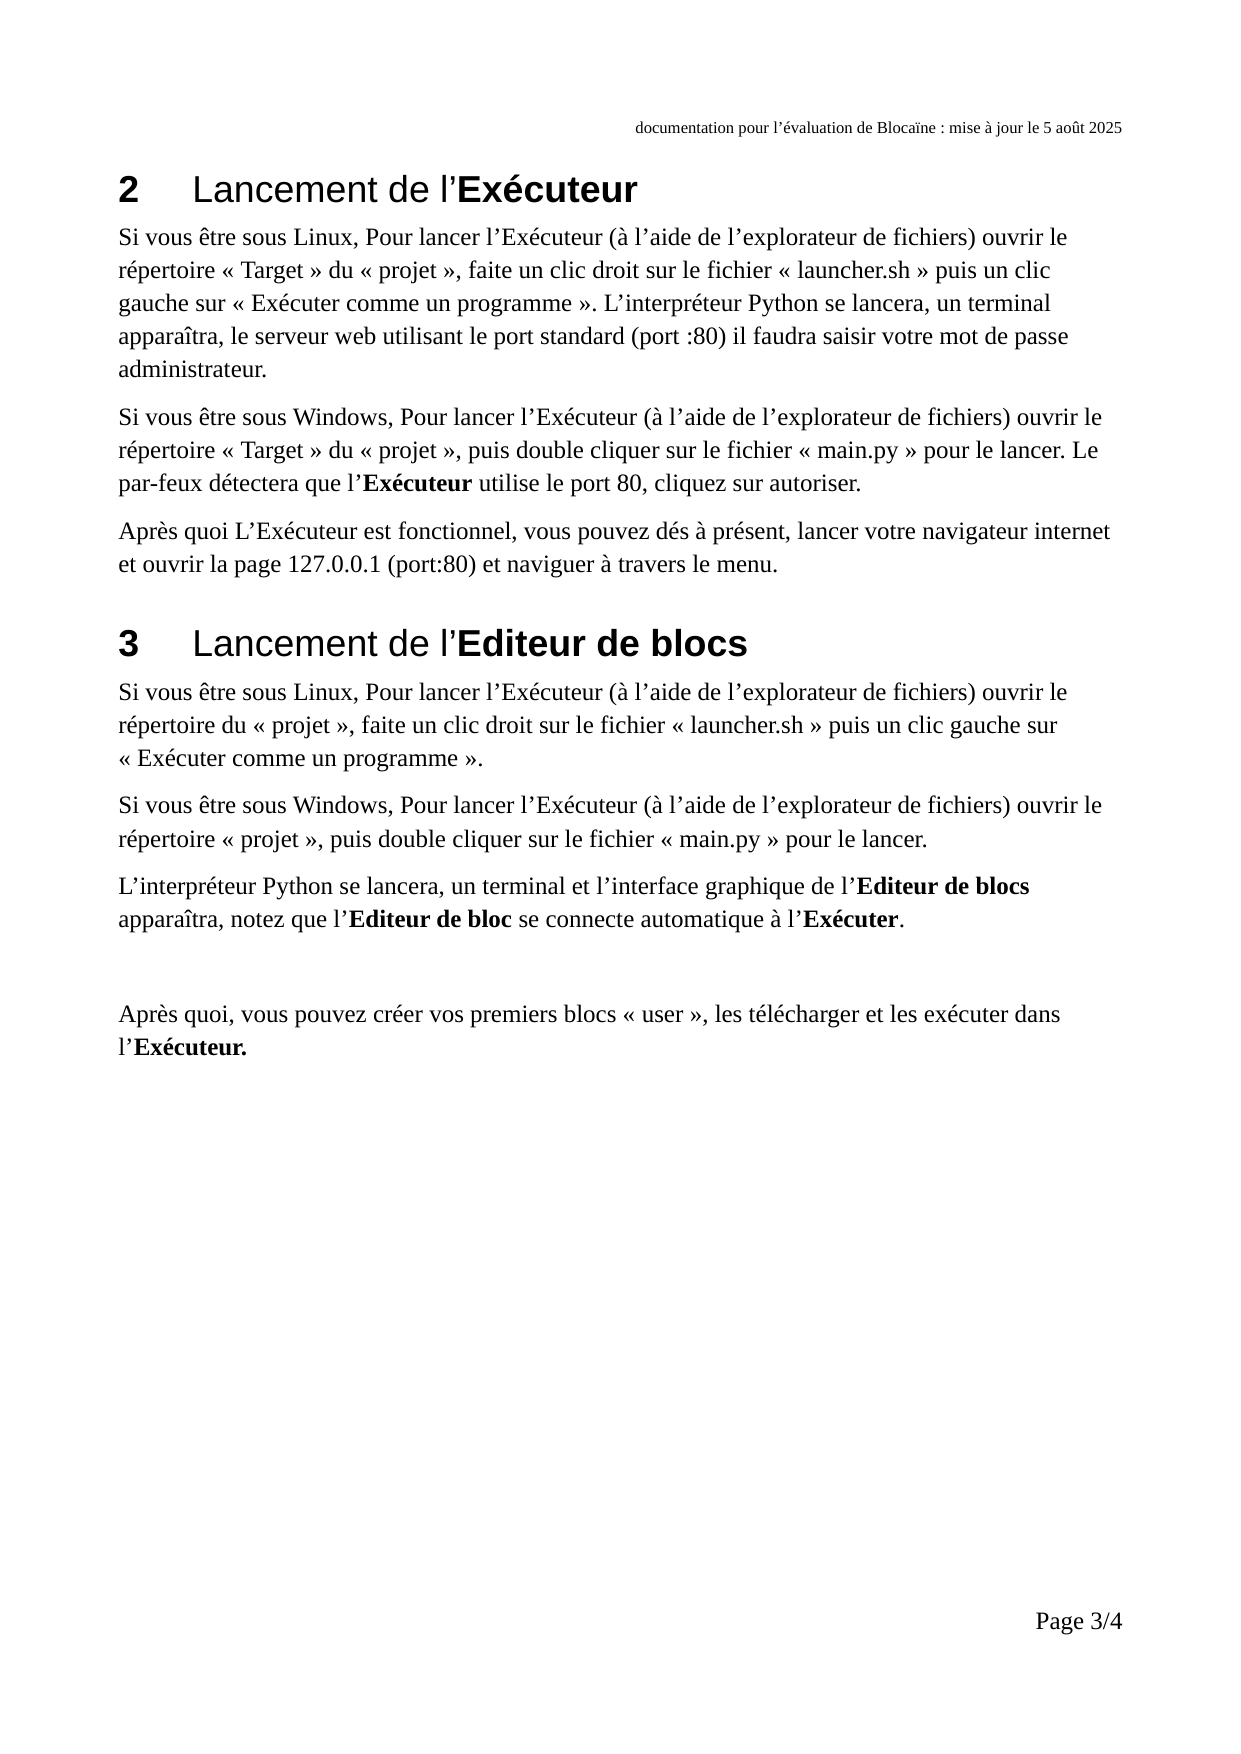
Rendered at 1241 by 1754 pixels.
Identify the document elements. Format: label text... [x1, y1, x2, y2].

text Si vous être sous Windows, Pour lancer l’Exécuteur (à l’aide de l’explorateur de fichiers) ouvrir le répertoire « projet », puis double cliquer sur le fichier « main.py » pour le lancer. [118, 791, 1122, 852]
text Si vous être sous Linux, Pour lancer l’Exécuteur (à l’aide de l’explorateur de fichiers) ouvrir le répertoire du « projet », faite un clic droit sur le fichier « launcher.sh » puis un clic gauche sur « Exécuter comme un programme ». [118, 677, 1122, 772]
subtitle Lancement de l’Exécuteur [118, 167, 1122, 210]
subtitle Lancement de l’Editeur de blocs [118, 621, 1122, 664]
text Après quoi L’Exécuteur est fonctionnel, vous pouvez dés à présent, lancer votre navigateur internet et ouvrir la page 127.0.0.1 (port:80) et naviguer à travers le menu. [118, 516, 1122, 577]
text L’interpréteur Python se lancera, un terminal et l’interface graphique de l’Editeur de blocs apparaîtra, notez que l’Editeur de bloc se connecte automatique à l’Exécuter. [118, 871, 1122, 933]
text Après quoi, vous pouvez créer vos premiers blocs « user », les télécharger et les exécuter dans l’Exécuteur. [118, 999, 1122, 1061]
text Si vous être sous Windows, Pour lancer l’Exécuteur (à l’aide de l’explorateur de fichiers) ouvrir le répertoire « Target » du « projet », puis double cliquer sur le fichier « main.py » pour le lancer. Le par-feux détectera que l’Exécuteur utilise le port 80, cliquez sur autoriser. [118, 402, 1122, 497]
text Si vous être sous Linux, Pour lancer l’Exécuteur (à l’aide de l’explorateur de fichiers) ouvrir le répertoire « Target » du « projet », faite un clic droit sur le fichier « launcher.sh » puis un clic gauche sur « Exécuter comme un programme ». L’interpréteur Python se lancera, un terminal apparaîtra, le serveur web utilisant le port standard (port :80) il faudra saisir votre mot de passe administrateur. [118, 222, 1122, 383]
